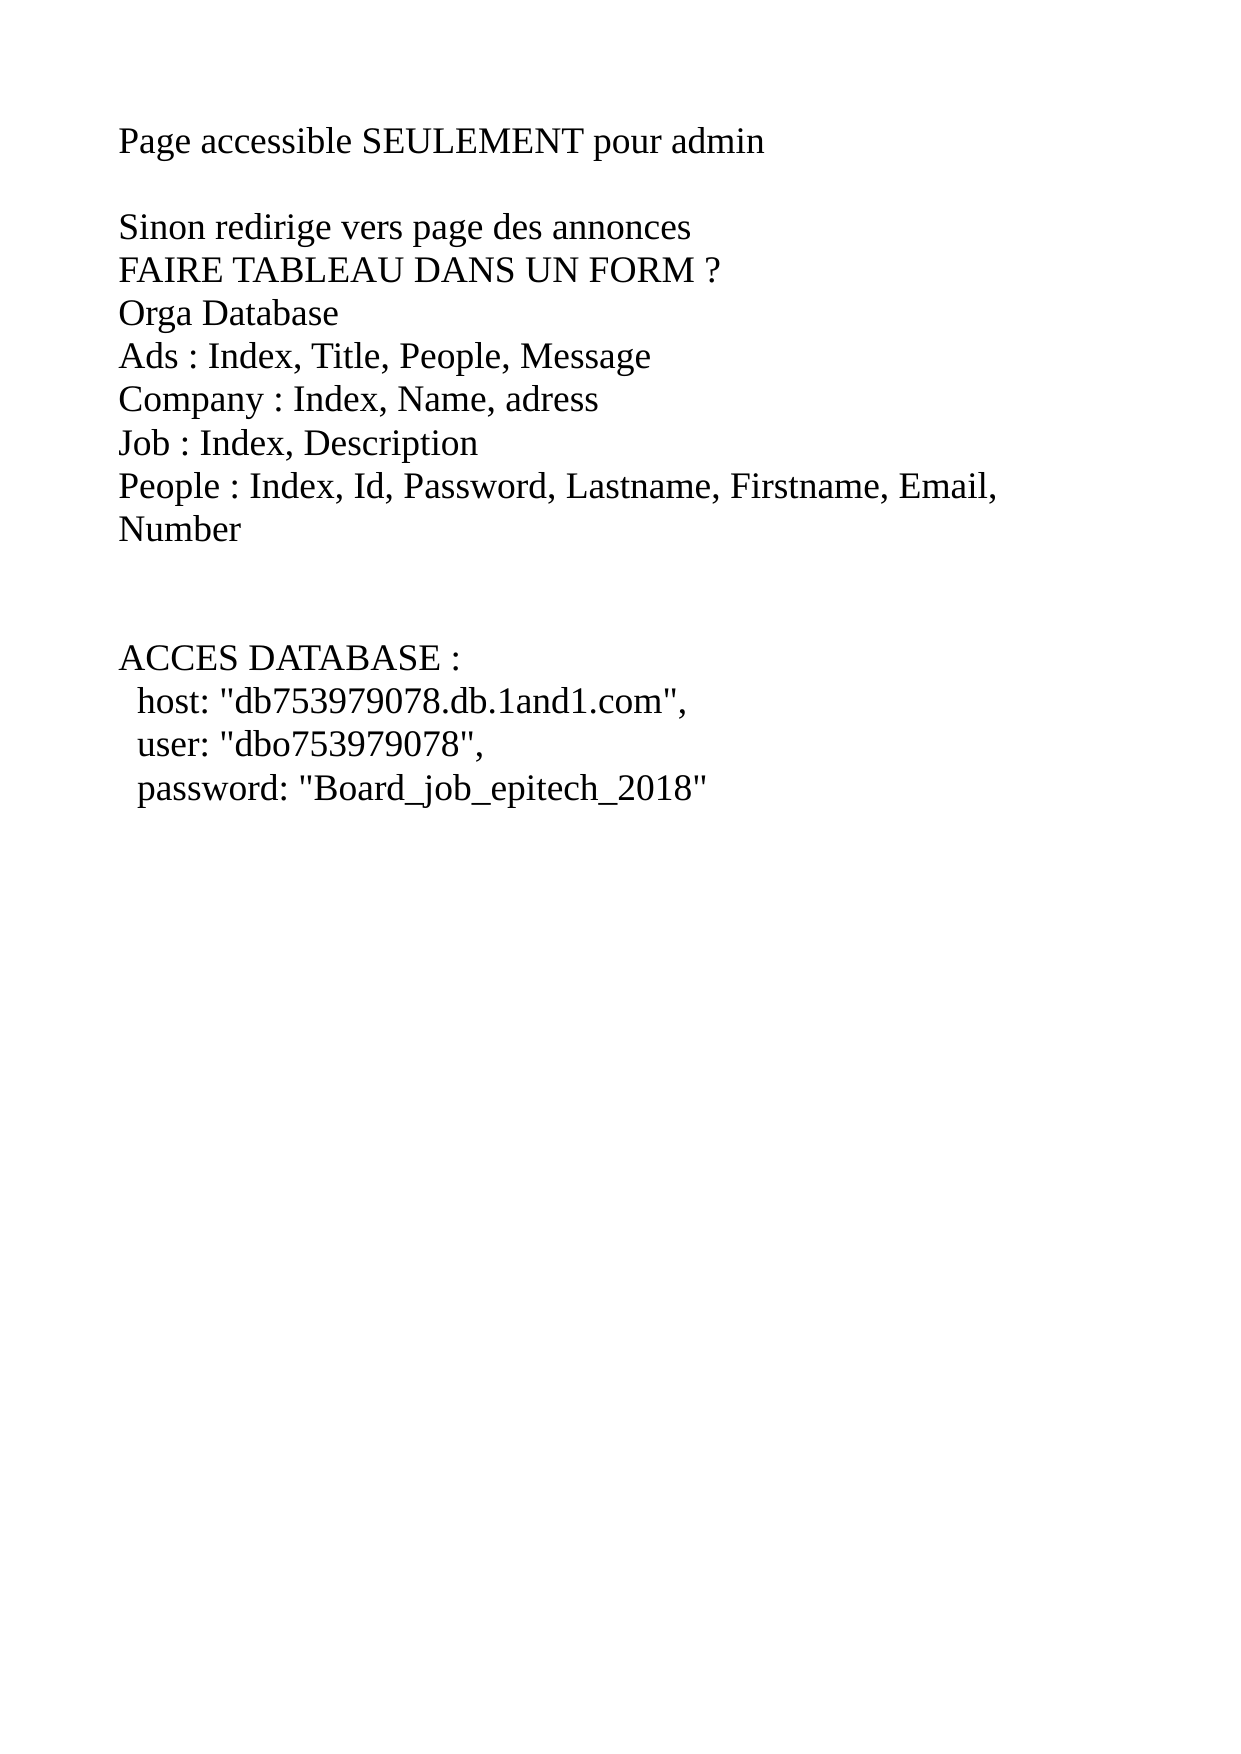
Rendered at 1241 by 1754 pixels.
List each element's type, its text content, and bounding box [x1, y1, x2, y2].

text password: "Board_job_epitech_2018" [118, 765, 1122, 808]
text host: "db753979078.db.1and1.com", [118, 679, 1122, 722]
text Sinon redirige vers page des annonces [118, 204, 1122, 247]
text ACCES DATABASE : [118, 636, 1122, 679]
text FAIRE TABLEAU DANS UN FORM ? [118, 247, 1122, 291]
text user: "dbo753979078", [118, 722, 1122, 765]
text Company : Index, Name, adress [118, 377, 1122, 420]
text Job : Index, Description [118, 420, 1122, 463]
text People : Index, Id, Password, Lastname, Firstname, Email, Number [118, 463, 1122, 549]
text Orga Database [118, 291, 1122, 334]
text Page accessible SEULEMENT pour admin [118, 118, 1122, 161]
text Ads : Index, Title, People, Message [118, 334, 1122, 377]
